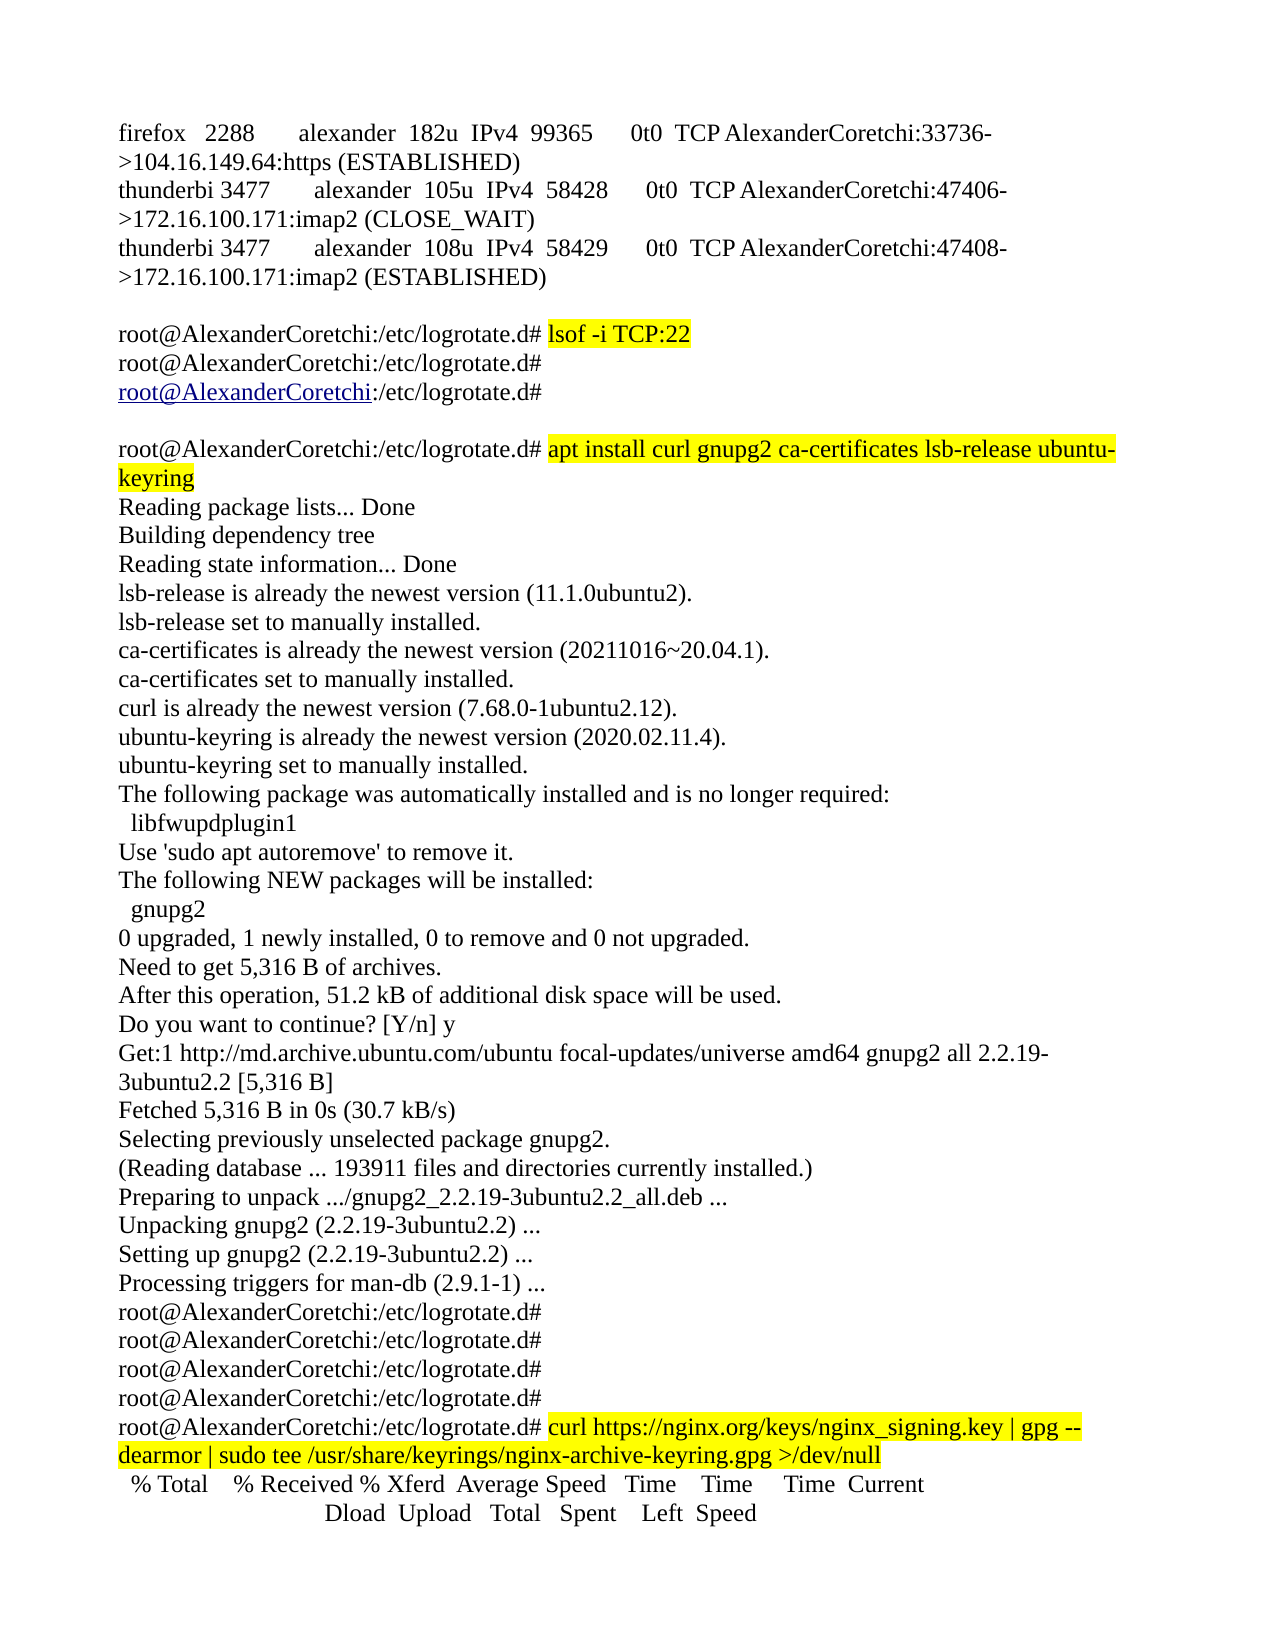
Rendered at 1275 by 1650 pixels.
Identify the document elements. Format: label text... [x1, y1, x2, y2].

text root@AlexanderCoretchi:/etc/logrotate.d# [118, 1354, 1157, 1383]
text The following package was automatically installed and is no longer required: [118, 779, 1157, 808]
text ca-certificates set to manually installed. [118, 664, 1157, 693]
text Use 'sudo apt autoremove' to remove it. [118, 837, 1157, 866]
text Reading package lists... Done [118, 492, 1157, 521]
text thunderbi 3477 alexander 108u IPv4 58429 0t0 TCP AlexanderCoretchi:47408->172.16.100.171:imap2 (ESTABLISHED) [118, 233, 1157, 291]
text Selecting previously unselected package gnupg2. [118, 1124, 1157, 1153]
text lsb-release set to manually installed. [118, 607, 1157, 636]
text Need to get 5,316 B of archives. [118, 952, 1157, 981]
text lsb-release is already the newest version (11.1.0ubuntu2). [118, 578, 1157, 607]
text thunderbi 3477 alexander 105u IPv4 58428 0t0 TCP AlexanderCoretchi:47406->172.16.100.171:imap2 (CLOSE_WAIT) [118, 176, 1157, 233]
text Fetched 5,316 B in 0s (30.7 kB/s) [118, 1096, 1157, 1124]
text (Reading database ... 193911 files and directories currently installed.) [118, 1153, 1157, 1182]
text Dload Upload Total Spent Left Speed [118, 1498, 1157, 1527]
text root@AlexanderCoretchi:/etc/logrotate.d# [118, 1297, 1157, 1326]
text After this operation, 51.2 kB of additional disk space will be used. [118, 981, 1157, 1009]
text root@AlexanderCoretchi:/etc/logrotate.d# [118, 1326, 1157, 1354]
text root@AlexanderCoretchi:/etc/logrotate.d# lsof -i TCP:22 [118, 319, 1157, 348]
text root@AlexanderCoretchi:/etc/logrotate.d# curl https://nginx.org/keys/nginx_signing.key | gpg --dearmor | sudo tee /usr/share/keyrings/nginx-archive-keyring.gpg >/dev/null [118, 1412, 1157, 1469]
text Preparing to unpack .../gnupg2_2.2.19-3ubuntu2.2_all.deb ... [118, 1182, 1157, 1211]
text Do you want to continue? [Y/n] y [118, 1009, 1157, 1038]
text Unpacking gnupg2 (2.2.19-3ubuntu2.2) ... [118, 1211, 1157, 1239]
text Setting up gnupg2 (2.2.19-3ubuntu2.2) ... [118, 1239, 1157, 1268]
text Reading state information... Done [118, 549, 1157, 578]
text root@AlexanderCoretchi:/etc/logrotate.d# [118, 348, 1157, 377]
text Processing triggers for man-db (2.9.1-1) ... [118, 1268, 1157, 1297]
text 0 upgraded, 1 newly installed, 0 to remove and 0 not upgraded. [118, 923, 1157, 952]
text libfwupdplugin1 [118, 808, 1157, 837]
text ca-certificates is already the newest version (20211016~20.04.1). [118, 636, 1157, 664]
text ubuntu-keyring set to manually installed. [118, 751, 1157, 779]
text root@AlexanderCoretchi:/etc/logrotate.d# [118, 377, 1157, 406]
text % Total % Received % Xferd Average Speed Time Time Time Current [118, 1469, 1157, 1498]
text ubuntu-keyring is already the newest version (2020.02.11.4). [118, 722, 1157, 751]
text curl is already the newest version (7.68.0-1ubuntu2.12). [118, 693, 1157, 722]
text root@AlexanderCoretchi:/etc/logrotate.d# [118, 1383, 1157, 1412]
text The following NEW packages will be installed: [118, 866, 1157, 894]
text firefox 2288 alexander 182u IPv4 99365 0t0 TCP AlexanderCoretchi:33736->104.16.149.64:https (ESTABLISHED) [118, 118, 1157, 176]
text root@AlexanderCoretchi:/etc/logrotate.d# apt install curl gnupg2 ca-certificates lsb-release ubuntu-keyring [118, 434, 1157, 492]
text gnupg2 [118, 894, 1157, 923]
text Building dependency tree [118, 521, 1157, 549]
text Get:1 http://md.archive.ubuntu.com/ubuntu focal-updates/universe amd64 gnupg2 all 2.2.19-3ubuntu2.2 [5,316 B] [118, 1038, 1157, 1096]
